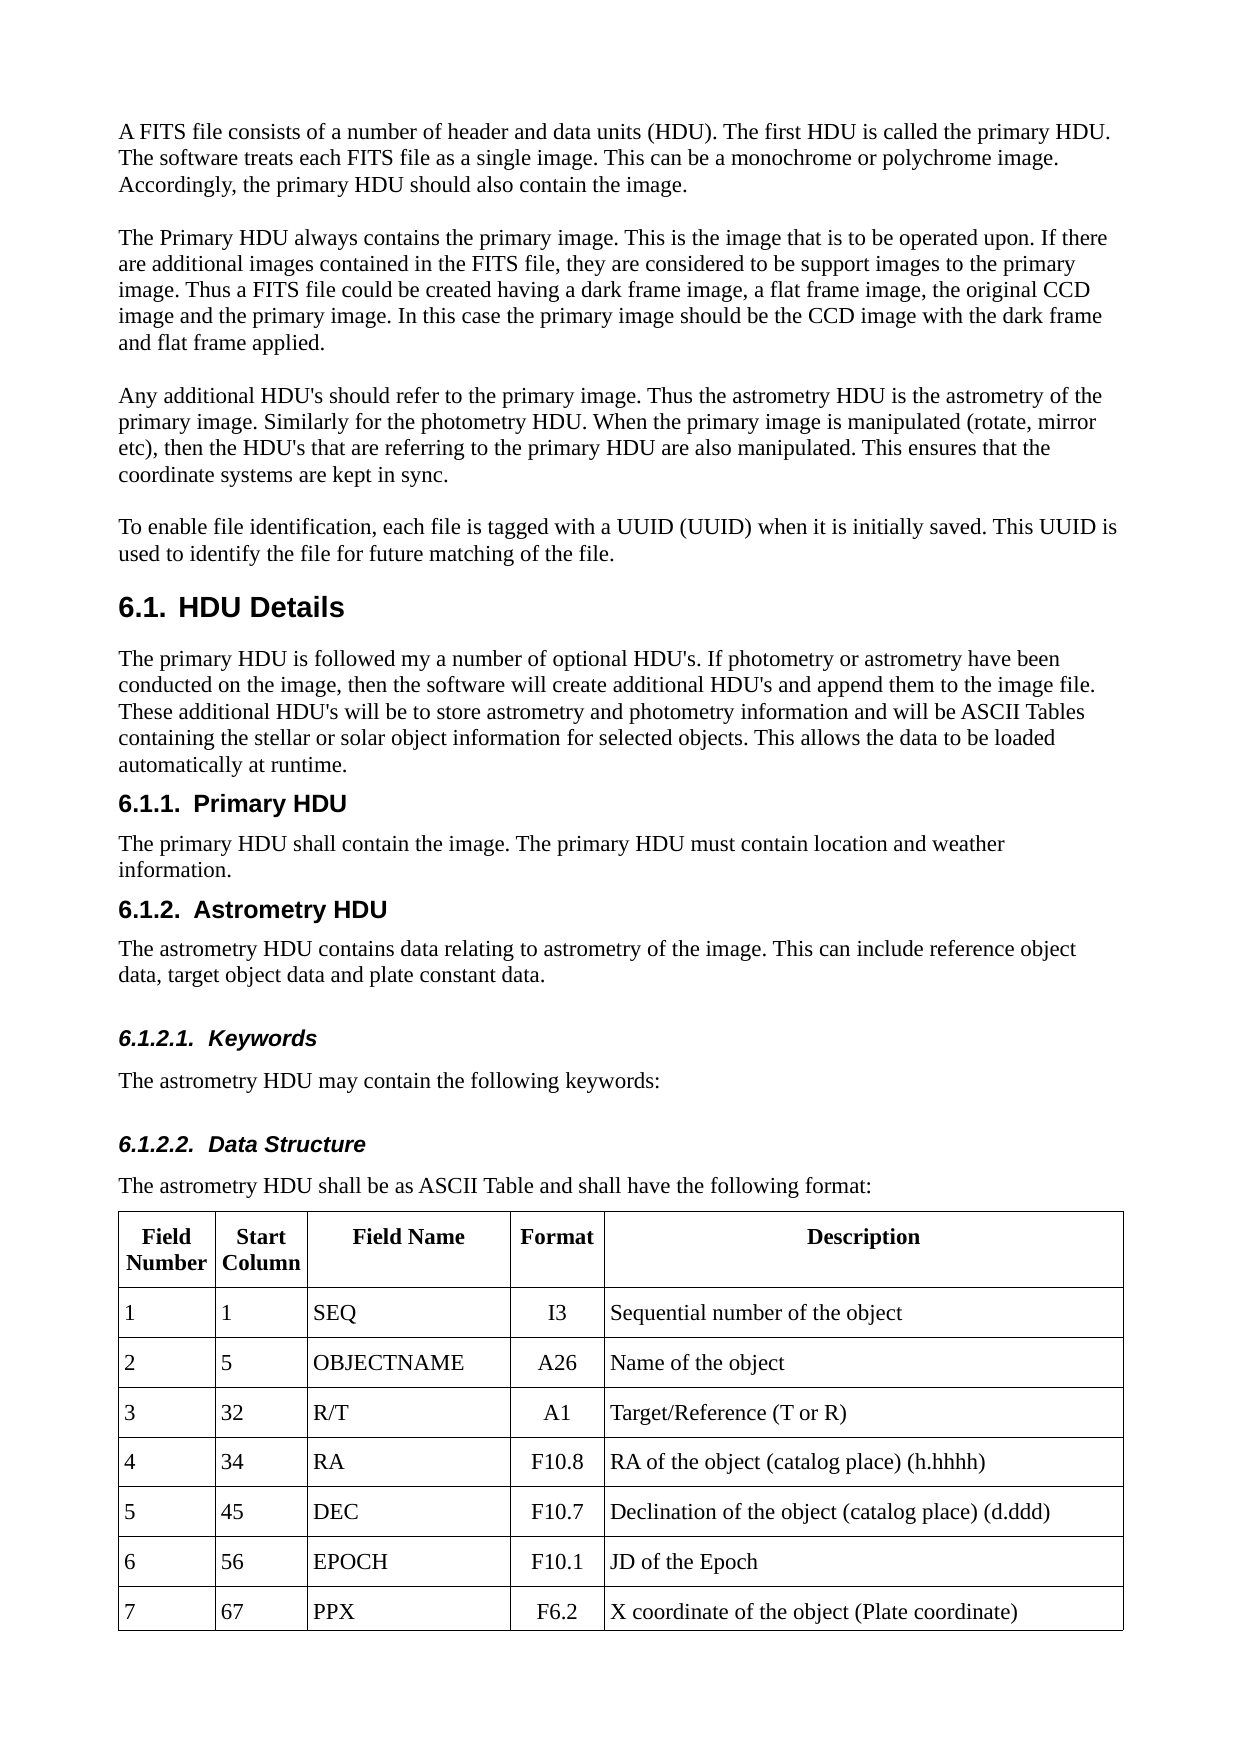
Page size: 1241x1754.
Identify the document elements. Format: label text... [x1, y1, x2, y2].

table_cell 1 [216, 1288, 307, 1337]
table_cell 34 [216, 1438, 307, 1486]
table_cell Target/Reference (T or R) [605, 1388, 1123, 1437]
table_cell 3 [119, 1388, 215, 1437]
table_cell 1 [119, 1288, 215, 1337]
subtitle Astrometry HDU [118, 895, 1122, 924]
text The primary HDU is followed my a number of optional HDU's. If photometry or astrometry have been conducted on the image, then the software will create additional HDU's and append them to the image file. These additional HDU's will be to store astrometry and photometry information and will be ASCII Tables containing the stellar or solar object information for selected objects. This allows the data to be loaded automatically at runtime. [118, 636, 1122, 777]
table_header Description [605, 1212, 1123, 1287]
table_cell PPX [308, 1587, 510, 1630]
table_header Start Column [216, 1212, 307, 1287]
table_cell 56 [216, 1537, 307, 1586]
table_header Field Name [308, 1212, 510, 1287]
text A FITS file consists of a number of header and data units (HDU). The first HDU is called the primary HDU. The software treats each FITS file as a single image. This can be a monochrome or polychrome image. Accordingly, the primary HDU should also contain the image. [118, 118, 1122, 197]
text The astrometry HDU may contain the following keywords: [118, 1064, 1122, 1093]
table_cell DEC [308, 1487, 510, 1536]
table_cell F10.1 [511, 1537, 604, 1586]
table_header Format [511, 1212, 604, 1287]
table_cell I3 [511, 1288, 604, 1337]
table_cell SEQ [308, 1288, 510, 1337]
text Any additional HDU's should refer to the primary image. Thus the astrometry HDU is the astrometry of the primary image. Similarly for the photometry HDU. When the primary image is manipulated (rotate, mirror etc), then the HDU's that are referring to the primary HDU are also manipulated. This ensures that the coordinate systems are kept in sync. [118, 368, 1122, 487]
table_cell A1 [511, 1388, 604, 1437]
table_cell 67 [216, 1587, 307, 1630]
table_cell JD of the Epoch [605, 1537, 1123, 1586]
table_cell 32 [216, 1388, 307, 1437]
table_cell F10.7 [511, 1487, 604, 1536]
table_cell F10.8 [511, 1438, 604, 1486]
table_cell R/T [308, 1388, 510, 1437]
table_cell X coordinate of the object (Plate coordinate) [605, 1587, 1123, 1630]
table_header Field Number [119, 1212, 215, 1287]
table_cell 45 [216, 1487, 307, 1536]
table_cell 5 [119, 1487, 215, 1536]
table_cell A26 [511, 1338, 604, 1387]
table_cell F6.2 [511, 1587, 604, 1630]
table_cell EPOCH [308, 1537, 510, 1586]
text The astrometry HDU contains data relating to astrometry of the image. This can include reference object data, target object data and plate constant data. [118, 924, 1122, 988]
text The Primary HDU always contains the primary image. This is the image that is to be operated upon. If there are additional images contained in the FITS file, they are considered to be support images to the primary image. Thus a FITS file could be created having a dark frame image, a flat frame image, the original CCD image and the primary image. In this case the primary image should be the CCD image with the dark frame and flat frame applied. [118, 210, 1122, 355]
subtitle Keywords [118, 1025, 1122, 1052]
subtitle HDU Details [118, 590, 1122, 624]
table_cell Name of the object [605, 1338, 1123, 1387]
subtitle Data Structure [118, 1131, 1122, 1157]
table_cell Declination of the object (catalog place) (d.ddd) [605, 1487, 1123, 1536]
text To enable file identification, each file is tagged with a UUID (UUID) when it is initially saved. This UUID is used to identify the file for future matching of the file. [118, 499, 1122, 566]
table_cell 2 [119, 1338, 215, 1387]
table_cell RA of the object (catalog place) (h.hhhh) [605, 1438, 1123, 1486]
subtitle Primary HDU [118, 789, 1122, 818]
table_cell Sequential number of the object [605, 1288, 1123, 1337]
table_cell RA [308, 1438, 510, 1486]
text The astrometry HDU shall be as ASCII Table and shall have the following format: [118, 1169, 1122, 1199]
table_cell 4 [119, 1438, 215, 1486]
table_cell 5 [216, 1338, 307, 1387]
text The primary HDU shall contain the image. The primary HDU must contain location and weather information. [118, 818, 1122, 882]
table_cell OBJECTNAME [308, 1338, 510, 1387]
table_cell 7 [119, 1587, 215, 1630]
table_cell 6 [119, 1537, 215, 1586]
